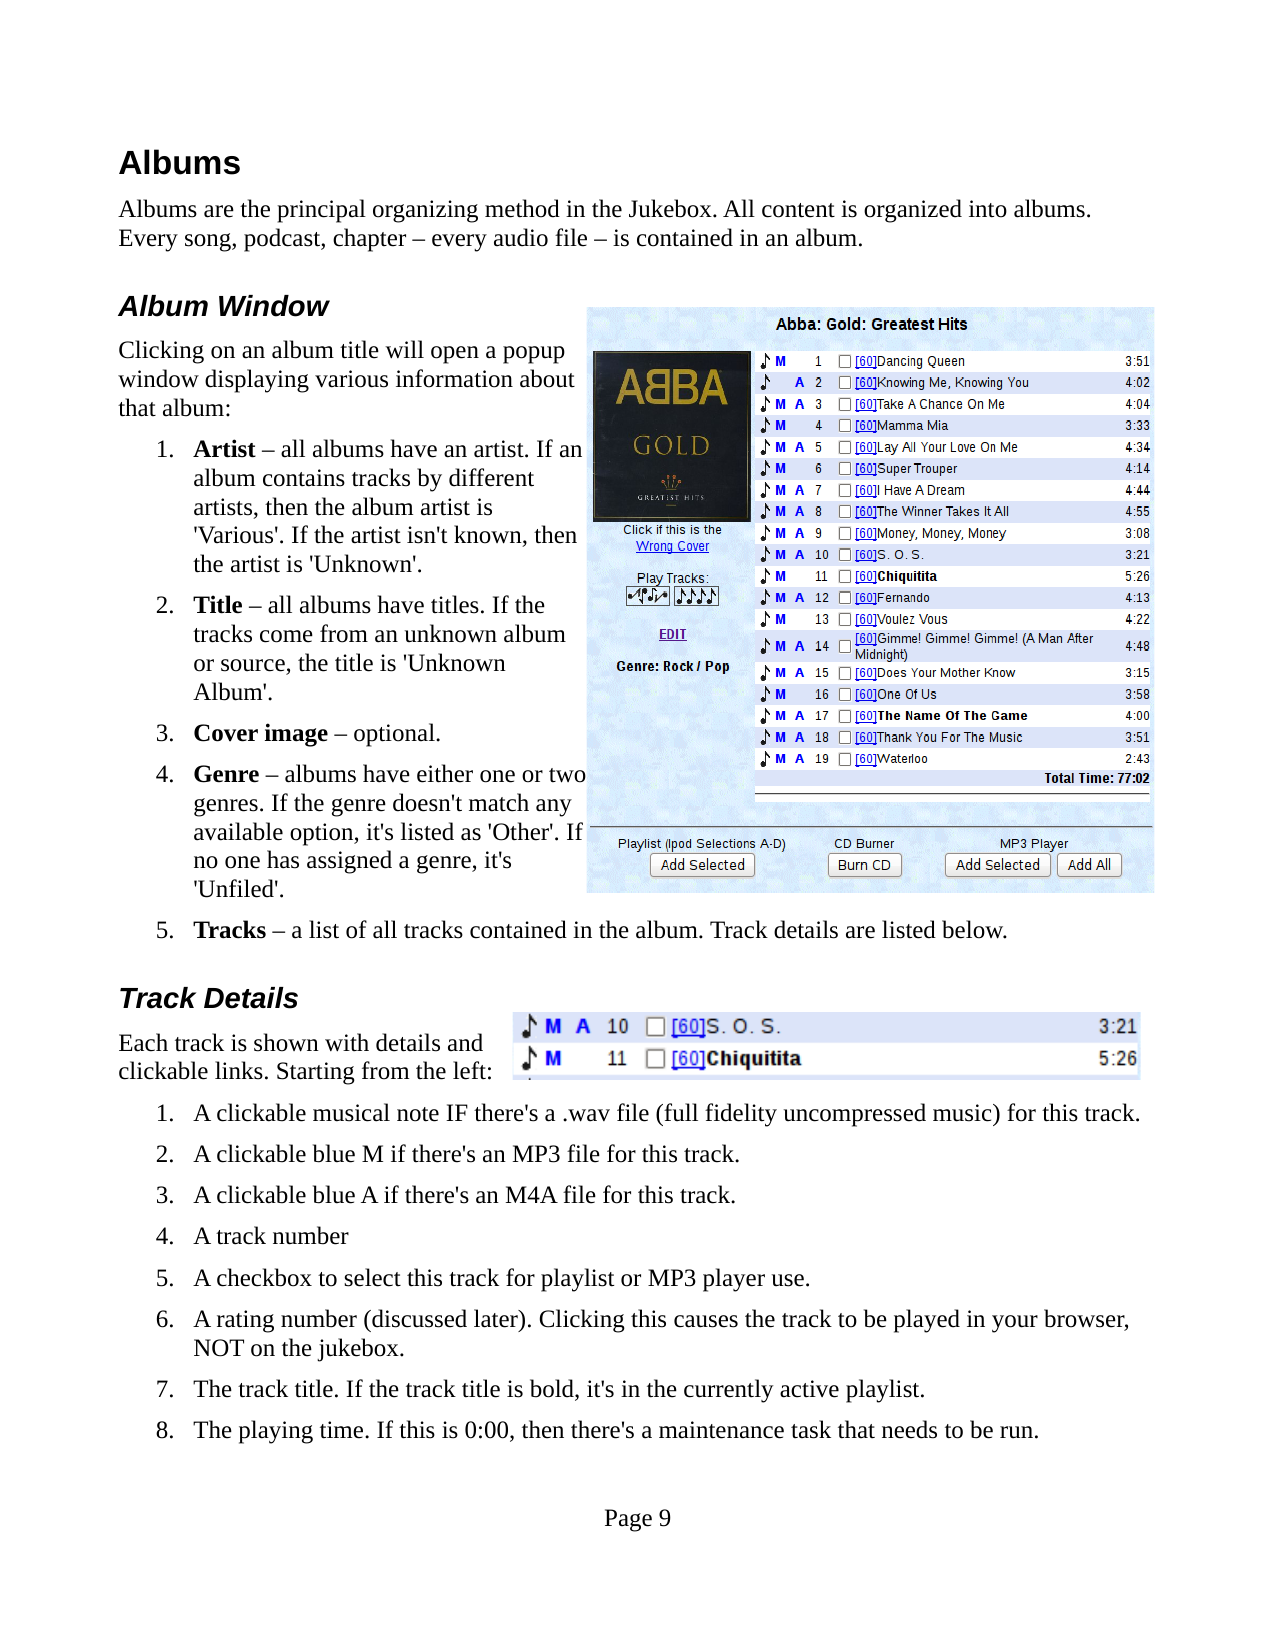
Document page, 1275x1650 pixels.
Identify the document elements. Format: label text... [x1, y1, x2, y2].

list A rating number (discussed later). Clicking this causes the track to be played in your browser, NOT on the jukebox. [156, 1304, 1157, 1361]
list A track number [156, 1221, 1157, 1250]
list Tracks – a list of all tracks contained in the album. Track details are listed below. [156, 915, 1157, 944]
subtitle Album Window [118, 289, 1157, 323]
subtitle Track Details [118, 982, 1157, 1015]
text Albums are the principal organizing method in the Jukebox. All content is organized into albums. Every song, podcast, chapter – every audio file – is contained in an album. [118, 194, 1157, 252]
text Each track is shown with details and clickable links. Starting from the left: [118, 1028, 1157, 1085]
picture [512, 1012, 1141, 1080]
list The track title. If the track title is bold, it's in the currently active playlist. [156, 1374, 1157, 1403]
list Artist – all albums have an artist. If an album contains tracks by different artists, then the album artist is 'Various'. If the artist isn't known, then the artist is 'Unknown'. [156, 434, 586, 578]
text Clicking on an album title will open a popup window displaying various information about that album: [118, 335, 586, 422]
list Cover image – optional. [156, 718, 586, 747]
list Genre – albums have either one or two genres. If the genre doesn't match any available option, it's listed as 'Other'. If no one has assigned a genre, it's 'Unfiled'. [156, 759, 1157, 903]
list Title – all albums have titles. If the tracks come from an unknown album or source, the title is 'Unknown Album'. [156, 590, 586, 705]
list A clickable blue M if there's an MP3 file for this track. [156, 1139, 1157, 1168]
list A clickable blue A if there's an M4A file for this track. [156, 1180, 1157, 1209]
list A checkbox to select this track for playlist or MP3 player use. [156, 1263, 1157, 1291]
list The playing time. If this is 0:00, then there's a maintenance task that needs to be run. [156, 1415, 1157, 1444]
list A clickable musical note IF there's a .wav file (full fidelity uncompressed music) for this track. [156, 1098, 1157, 1126]
picture [586, 307, 1155, 893]
subtitle Albums [118, 143, 1157, 182]
